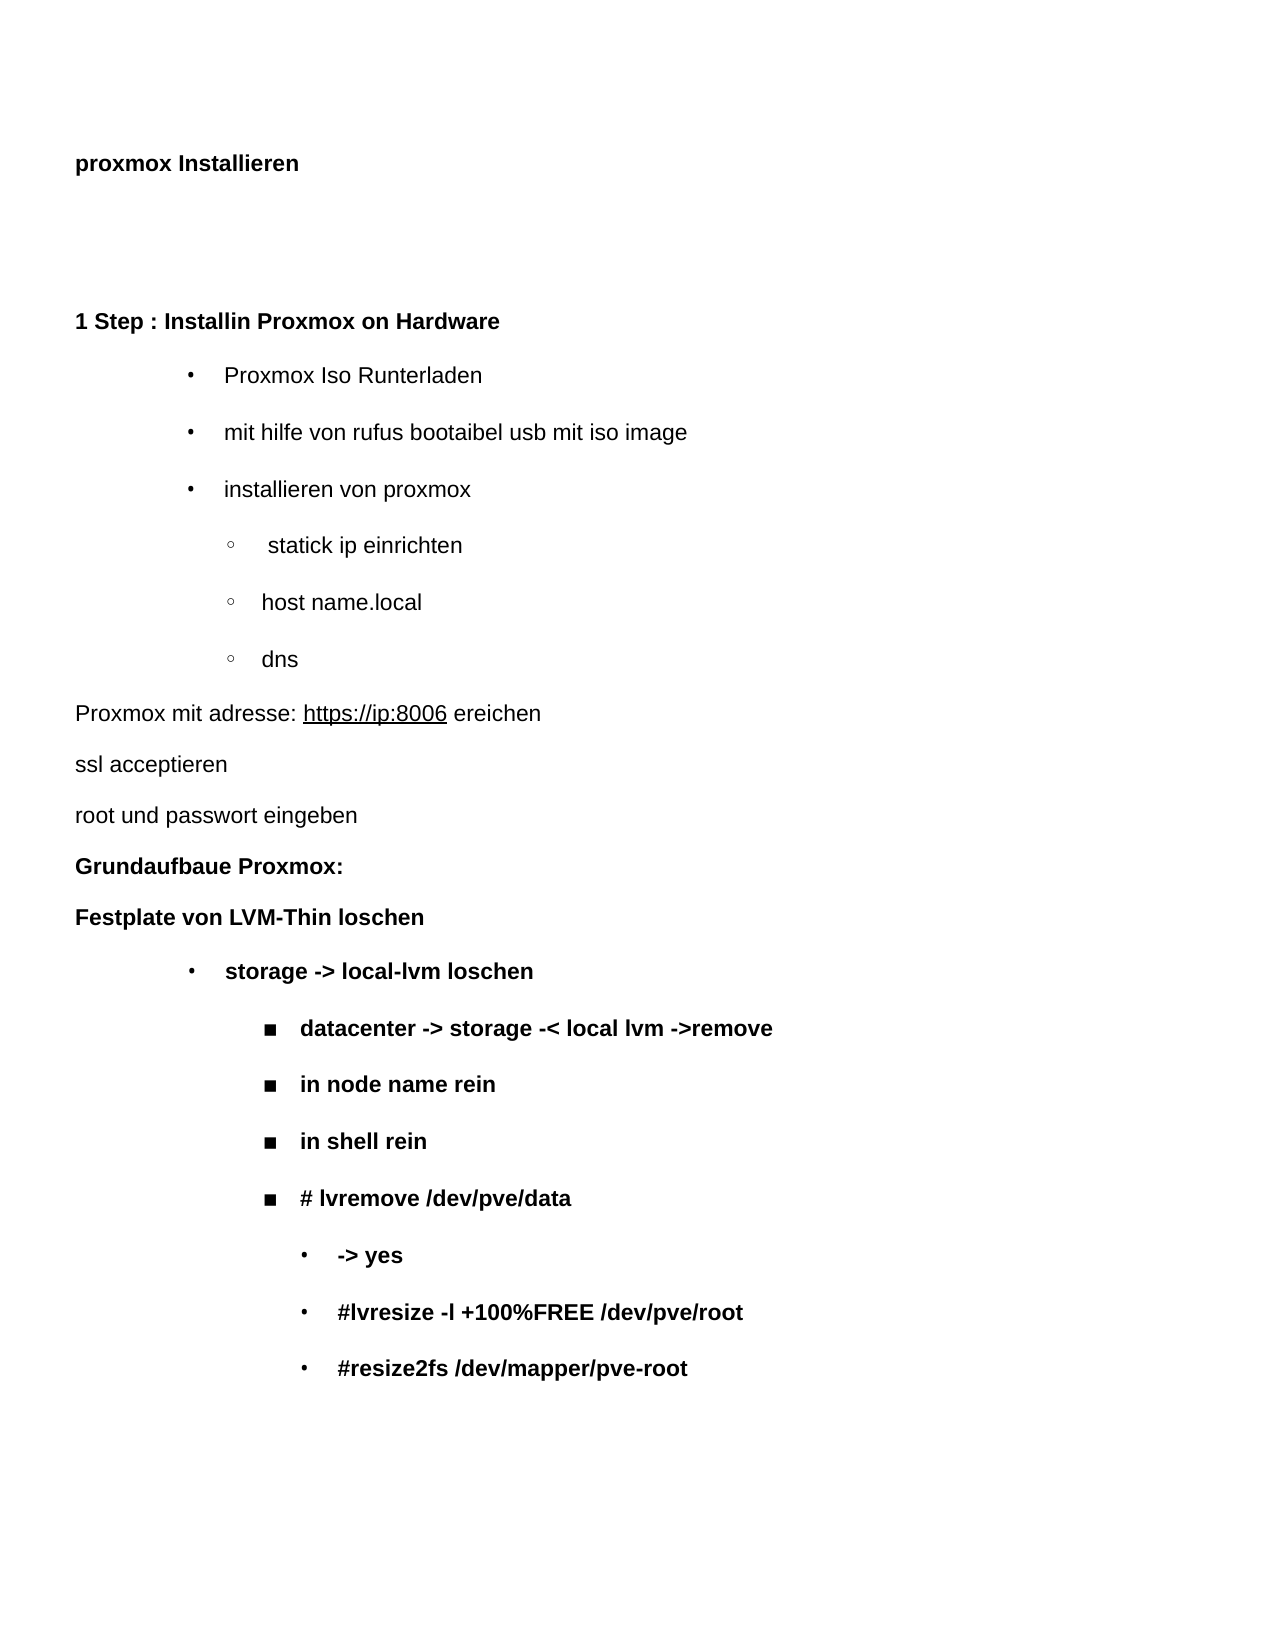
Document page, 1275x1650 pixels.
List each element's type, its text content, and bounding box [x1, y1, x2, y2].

text ssl acceptieren [75, 751, 1200, 777]
text Grundaufbaue Proxmox: [75, 853, 1200, 879]
list in node name rein [262, 1068, 1200, 1099]
list #resize2fs /dev/mapper/pve-root [300, 1352, 1200, 1383]
list storage -> local-lvm loschen [187, 955, 1200, 986]
list in shell rein [262, 1125, 1200, 1156]
text root und passwort eingeben [75, 802, 1200, 828]
text proxmox Installieren [75, 150, 1200, 176]
text 1 Step : Installin Proxmox on Hardware [75, 308, 1200, 334]
list Proxmox Iso Runterladen [186, 359, 1200, 390]
list -> yes [300, 1239, 1200, 1270]
list mit hilfe von rufus bootaibel usb mit iso image [186, 416, 1200, 447]
text Proxmox mit adresse: https://ip:8006 ereichen [75, 699, 1200, 726]
list installieren von proxmox [186, 472, 1200, 504]
list # lvremove /dev/pve/data [262, 1182, 1200, 1213]
text Festplate von LVM-Thin loschen [75, 904, 1200, 930]
list #lvresize -l +100%FREE /dev/pve/root [300, 1295, 1200, 1327]
list dns [224, 643, 1200, 674]
list host name.local [224, 586, 1200, 617]
list statick ip einrichten [224, 529, 1200, 561]
list datacenter -> storage -< local lvm ->remove [262, 1012, 1200, 1043]
